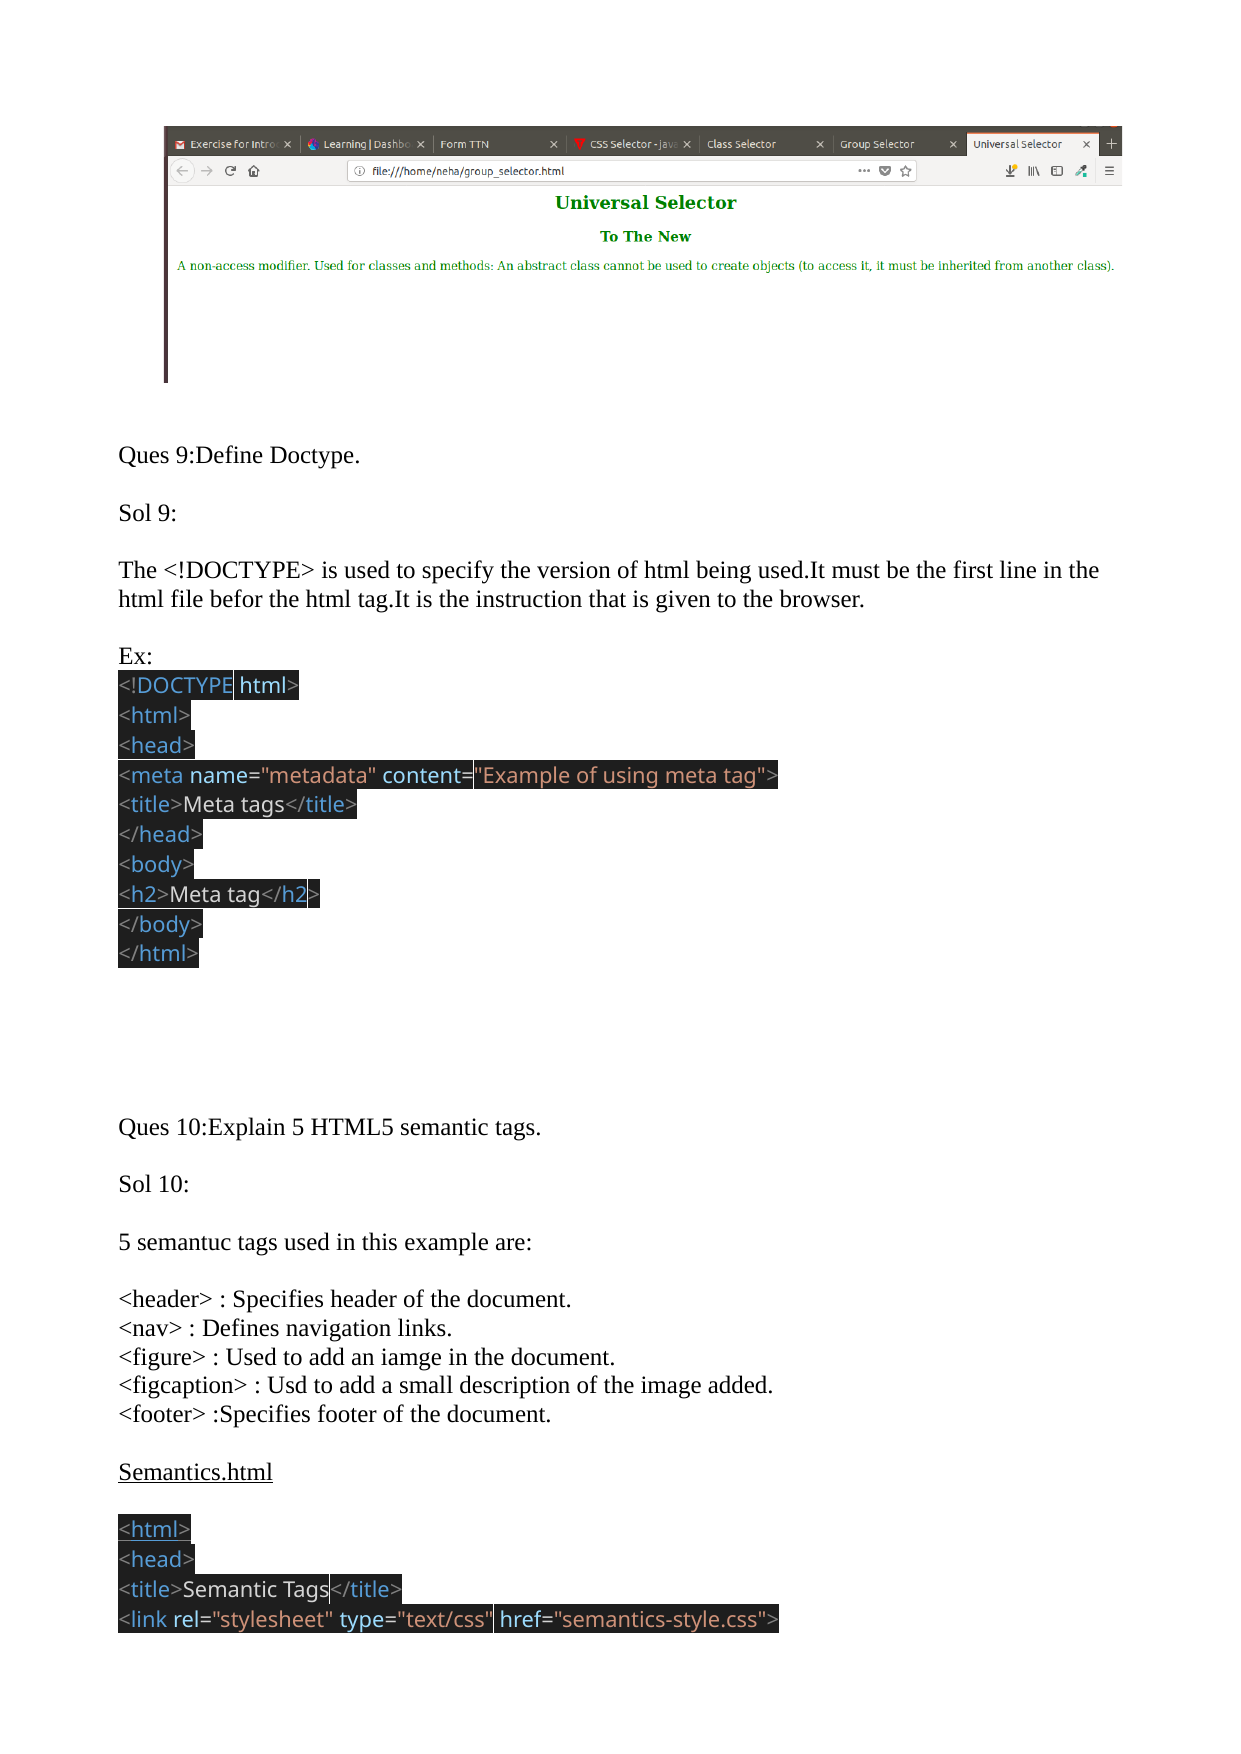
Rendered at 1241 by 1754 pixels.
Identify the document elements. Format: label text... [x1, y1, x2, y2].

picture [163, 126, 1123, 383]
text <html> [118, 700, 1122, 730]
text <!DOCTYPE html> [118, 670, 1122, 700]
text Ques 10:Explain 5 HTML5 semantic tags. [118, 1112, 1122, 1141]
text The <!DOCTYPE> is used to specify the version of html being used.It must be the first line in the html file befor the html tag.It is the instruction that is given to the browser. [118, 555, 1122, 613]
text <meta name="metadata" content="Example of using meta tag"> [118, 759, 1122, 789]
text </body> [118, 908, 1122, 938]
text </head> [118, 819, 1122, 849]
text Ques 9:Define Doctype. [118, 440, 1122, 469]
text <footer> :Specifies footer of the document. [118, 1399, 1122, 1428]
text Sol 10: [118, 1169, 1122, 1198]
text </html> [118, 938, 1122, 968]
text <body> [118, 849, 1122, 879]
text 5 semantuc tags used in this example are: [118, 1227, 1122, 1256]
text <link rel="stylesheet" type="text/css" href="semantics-style.css"> [118, 1604, 1122, 1633]
text <figure> : Used to add an iamge in the document. [118, 1342, 1122, 1371]
text <h2>Meta tag</h2> [118, 879, 1122, 908]
text <head> [118, 730, 1122, 759]
text Semantics.html [118, 1457, 1122, 1486]
text Sol 9: [118, 498, 1122, 526]
text Ex: [118, 641, 1122, 670]
text <header> : Specifies header of the document. [118, 1284, 1122, 1313]
text <html> [118, 1514, 1122, 1544]
text <nav> : Defines navigation links. [118, 1313, 1122, 1342]
text <title>Meta tags</title> [118, 789, 1122, 819]
text <title>Semantic Tags</title> [118, 1574, 1122, 1604]
text <figcaption> : Usd to add a small description of the image added. [118, 1371, 1122, 1399]
text <head> [118, 1544, 1122, 1574]
